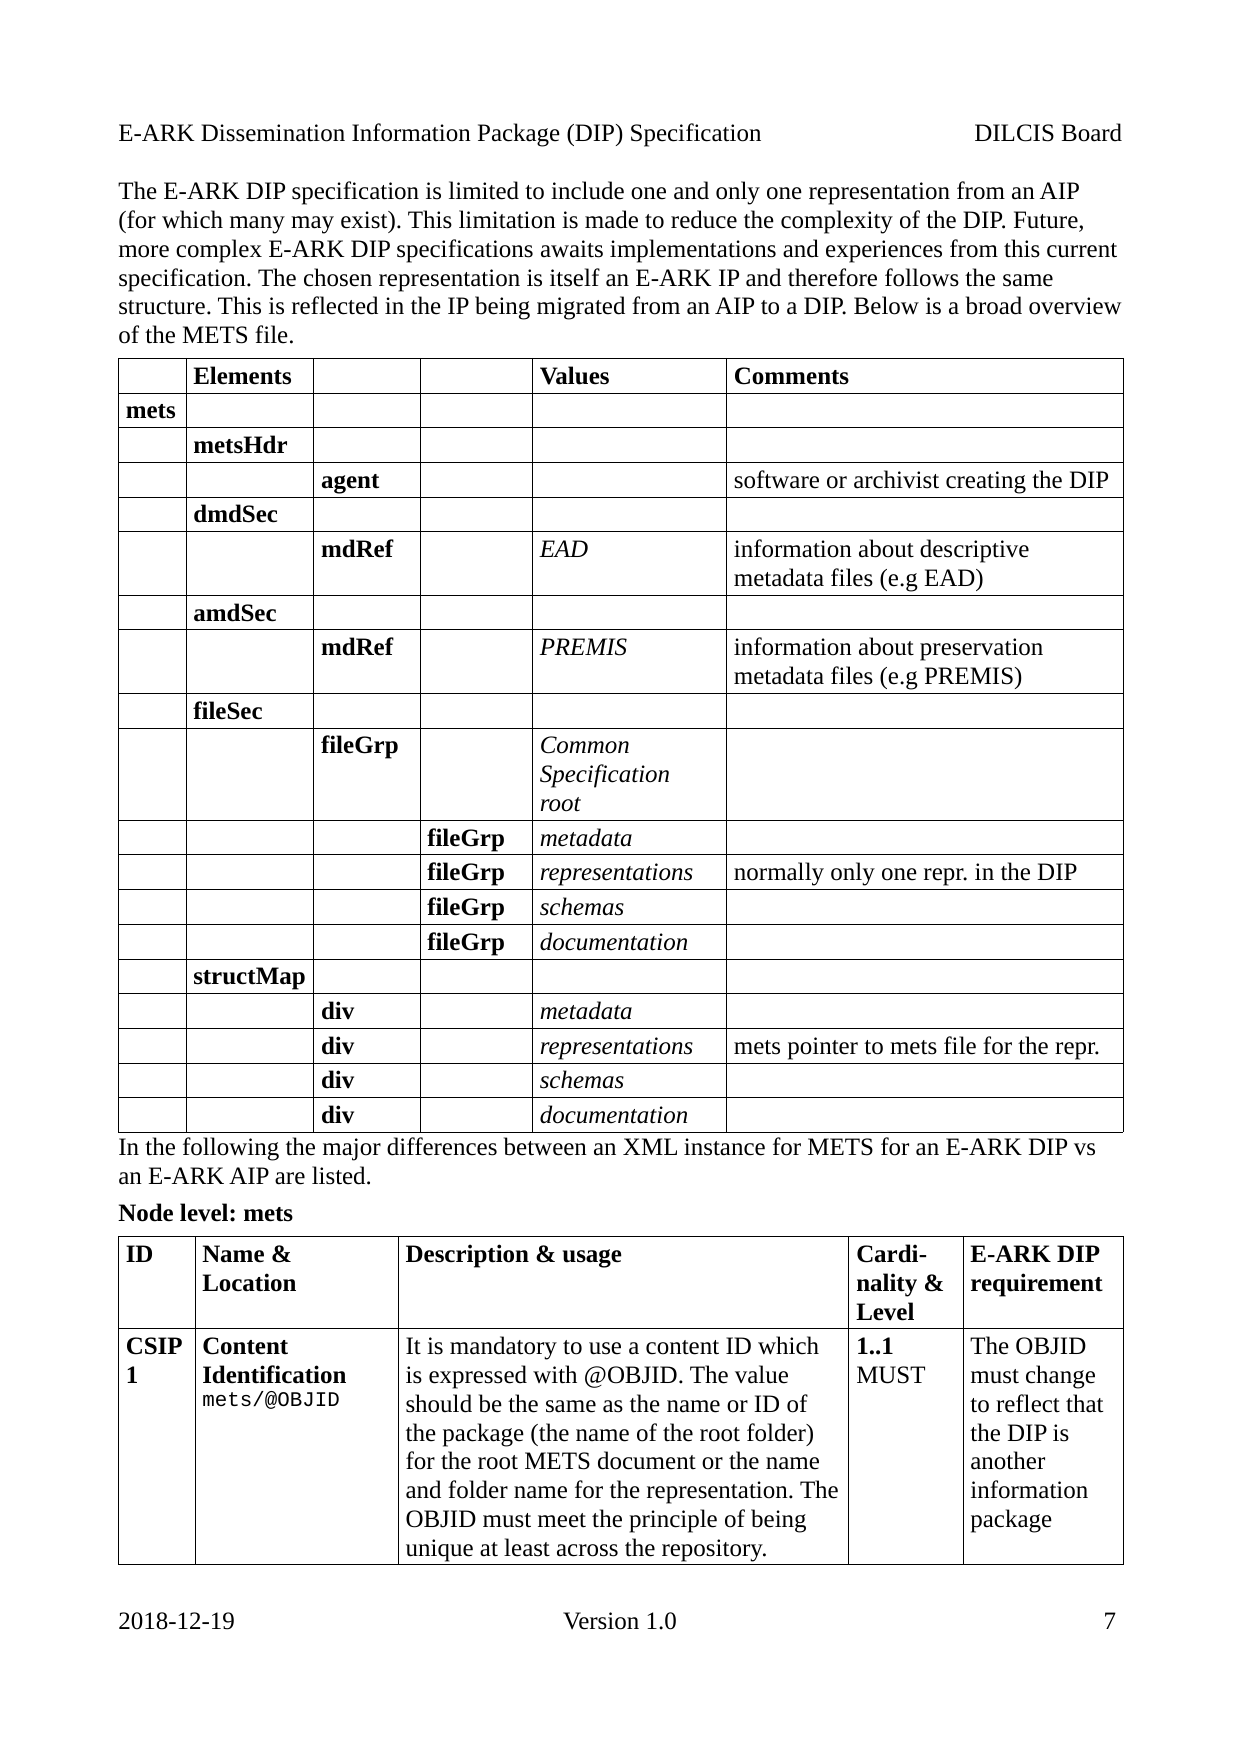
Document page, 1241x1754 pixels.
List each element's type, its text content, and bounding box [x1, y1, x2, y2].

table_cell [533, 694, 726, 727]
table_cell [421, 596, 532, 629]
table_cell div [314, 1098, 420, 1132]
table_cell [314, 821, 420, 854]
table_cell [421, 532, 532, 595]
table_cell [314, 855, 420, 889]
table_cell It is mandatory to use a content ID which is expressed with @OBJID. The value should be the same as the name or ID of the package (the name of the root folder) for the root METS document or the name and folder name for the representation. The OBJID must meet the principle of being unique at least across the repository. [399, 1329, 848, 1564]
table_cell [421, 1064, 532, 1097]
table_cell [314, 428, 420, 462]
table_cell [727, 729, 1123, 820]
table_cell [314, 694, 420, 727]
table_cell representations [533, 855, 726, 889]
table_cell mdRef [314, 630, 420, 693]
table_header [314, 359, 420, 392]
table_header Cardi­nality & Level [849, 1237, 963, 1328]
table_cell amdSec [187, 596, 313, 629]
table_cell [421, 630, 532, 693]
table_cell [533, 596, 726, 629]
table_cell [119, 855, 186, 889]
table_cell [421, 1029, 532, 1062]
table_cell information about descriptive metadata files (e.g EAD) [727, 532, 1123, 595]
table_cell [533, 394, 726, 427]
table_cell [119, 463, 186, 497]
table_cell [187, 1029, 313, 1062]
table_cell [119, 630, 186, 693]
table_cell metadata [533, 821, 726, 854]
table_header [421, 359, 532, 392]
table_cell [727, 925, 1123, 958]
table_cell [533, 960, 726, 993]
table_cell metsHdr [187, 428, 313, 462]
table_cell [119, 960, 186, 993]
table_cell [187, 532, 313, 595]
table_cell [421, 498, 532, 531]
table_cell [119, 890, 186, 924]
table_cell [187, 1098, 313, 1132]
table_cell [533, 498, 726, 531]
table_cell [187, 729, 313, 820]
table_cell [187, 855, 313, 889]
table_cell software or archivist creating the DIP [727, 463, 1123, 497]
table_cell [727, 428, 1123, 462]
table_cell [533, 428, 726, 462]
table_cell [119, 1064, 186, 1097]
table_cell [314, 596, 420, 629]
table_cell PREMIS [533, 630, 726, 693]
table_cell schemas [533, 890, 726, 924]
table_header Name & Location [196, 1237, 398, 1328]
table_cell [314, 925, 420, 958]
text In the following the major differences between an XML instance for METS for an E-ARK DIP vs an E-ARK AIP are listed. [118, 1133, 1122, 1189]
table_cell [421, 1098, 532, 1132]
table_cell [314, 960, 420, 993]
table_cell [119, 729, 186, 820]
table_cell [727, 821, 1123, 854]
table_cell [727, 1098, 1123, 1132]
table_cell [727, 994, 1123, 1028]
table_cell [533, 463, 726, 497]
table_cell div [314, 1029, 420, 1062]
table_cell [727, 498, 1123, 531]
table_cell documentation [533, 925, 726, 958]
table_cell [314, 498, 420, 531]
table_cell metadata [533, 994, 726, 1028]
table_cell [187, 463, 313, 497]
table_cell [119, 498, 186, 531]
table_cell fileGrp [421, 925, 532, 958]
table_cell Common Specification root [533, 729, 726, 820]
table_cell fileGrp [314, 729, 420, 820]
table_cell normally only one repr. in the DIP [727, 855, 1123, 889]
table_cell [421, 994, 532, 1028]
table_cell The OBJID must change to reflect that the DIP is another information package [964, 1329, 1123, 1564]
table_cell [187, 890, 313, 924]
table_header Description & usage [399, 1237, 848, 1328]
table_cell structMap [187, 960, 313, 993]
table_cell Content Identification mets/@OBJID [196, 1329, 398, 1564]
table_cell [119, 1098, 186, 1132]
table_cell schemas [533, 1064, 726, 1097]
table_cell [314, 394, 420, 427]
table_cell [421, 394, 532, 427]
table_cell [119, 596, 186, 629]
table_cell information about preservation metadata files (e.g PREMIS) [727, 630, 1123, 693]
table_cell div [314, 1064, 420, 1097]
table_cell [727, 596, 1123, 629]
table_cell [727, 394, 1123, 427]
table_cell [187, 925, 313, 958]
text Node level: mets [118, 1198, 1122, 1227]
table_cell [421, 428, 532, 462]
table_header E-ARK DIP require­ment [964, 1237, 1123, 1328]
table_cell [421, 694, 532, 727]
table_cell fileSec [187, 694, 313, 727]
table_cell [119, 532, 186, 595]
table_cell [119, 428, 186, 462]
table_cell [119, 694, 186, 727]
text The E-ARK DIP specification is limited to include one and only one representation from an AIP (for which many may exist). This limitation is made to reduce the complexity of the DIP. Future, more complex E-ARK DIP specifications awaits implementations and experiences from this current specification. The chosen representation is itself an E-ARK IP and therefore follows the same structure. This is reflected in the IP being migrated from an AIP to a DIP. Below is a broad overview of the METS file. [118, 176, 1122, 349]
table_cell [727, 694, 1123, 727]
table_cell [119, 994, 186, 1028]
table_cell [119, 821, 186, 854]
table_cell EAD [533, 532, 726, 595]
table_cell dmdSec [187, 498, 313, 531]
table_cell fileGrp [421, 821, 532, 854]
table_cell mets pointer to mets file for the repr. [727, 1029, 1123, 1062]
table_cell [421, 729, 532, 820]
table_cell div [314, 994, 420, 1028]
table_cell [187, 994, 313, 1028]
table_header Values [533, 359, 726, 392]
table_cell [187, 630, 313, 693]
table_header ID [119, 1237, 195, 1328]
table_cell [187, 1064, 313, 1097]
table_cell [119, 1029, 186, 1062]
table_cell fileGrp [421, 890, 532, 924]
table_cell agent [314, 463, 420, 497]
table_cell mets [119, 394, 186, 427]
table_cell CSIP1 [119, 1329, 195, 1564]
table_cell [727, 890, 1123, 924]
table_cell representations [533, 1029, 726, 1062]
table_cell [727, 1064, 1123, 1097]
table_cell [727, 960, 1123, 993]
table_header [119, 359, 186, 392]
table_cell fileGrp [421, 855, 532, 889]
table_cell [421, 463, 532, 497]
table_cell mdRef [314, 532, 420, 595]
table_header Comments [727, 359, 1123, 392]
table_cell [314, 890, 420, 924]
table_cell documentation [533, 1098, 726, 1132]
table_cell [187, 394, 313, 427]
table_header Elements [187, 359, 313, 392]
table_cell [119, 925, 186, 958]
table_cell 1..1 MUST [849, 1329, 963, 1564]
table_cell [421, 960, 532, 993]
table_cell [187, 821, 313, 854]
